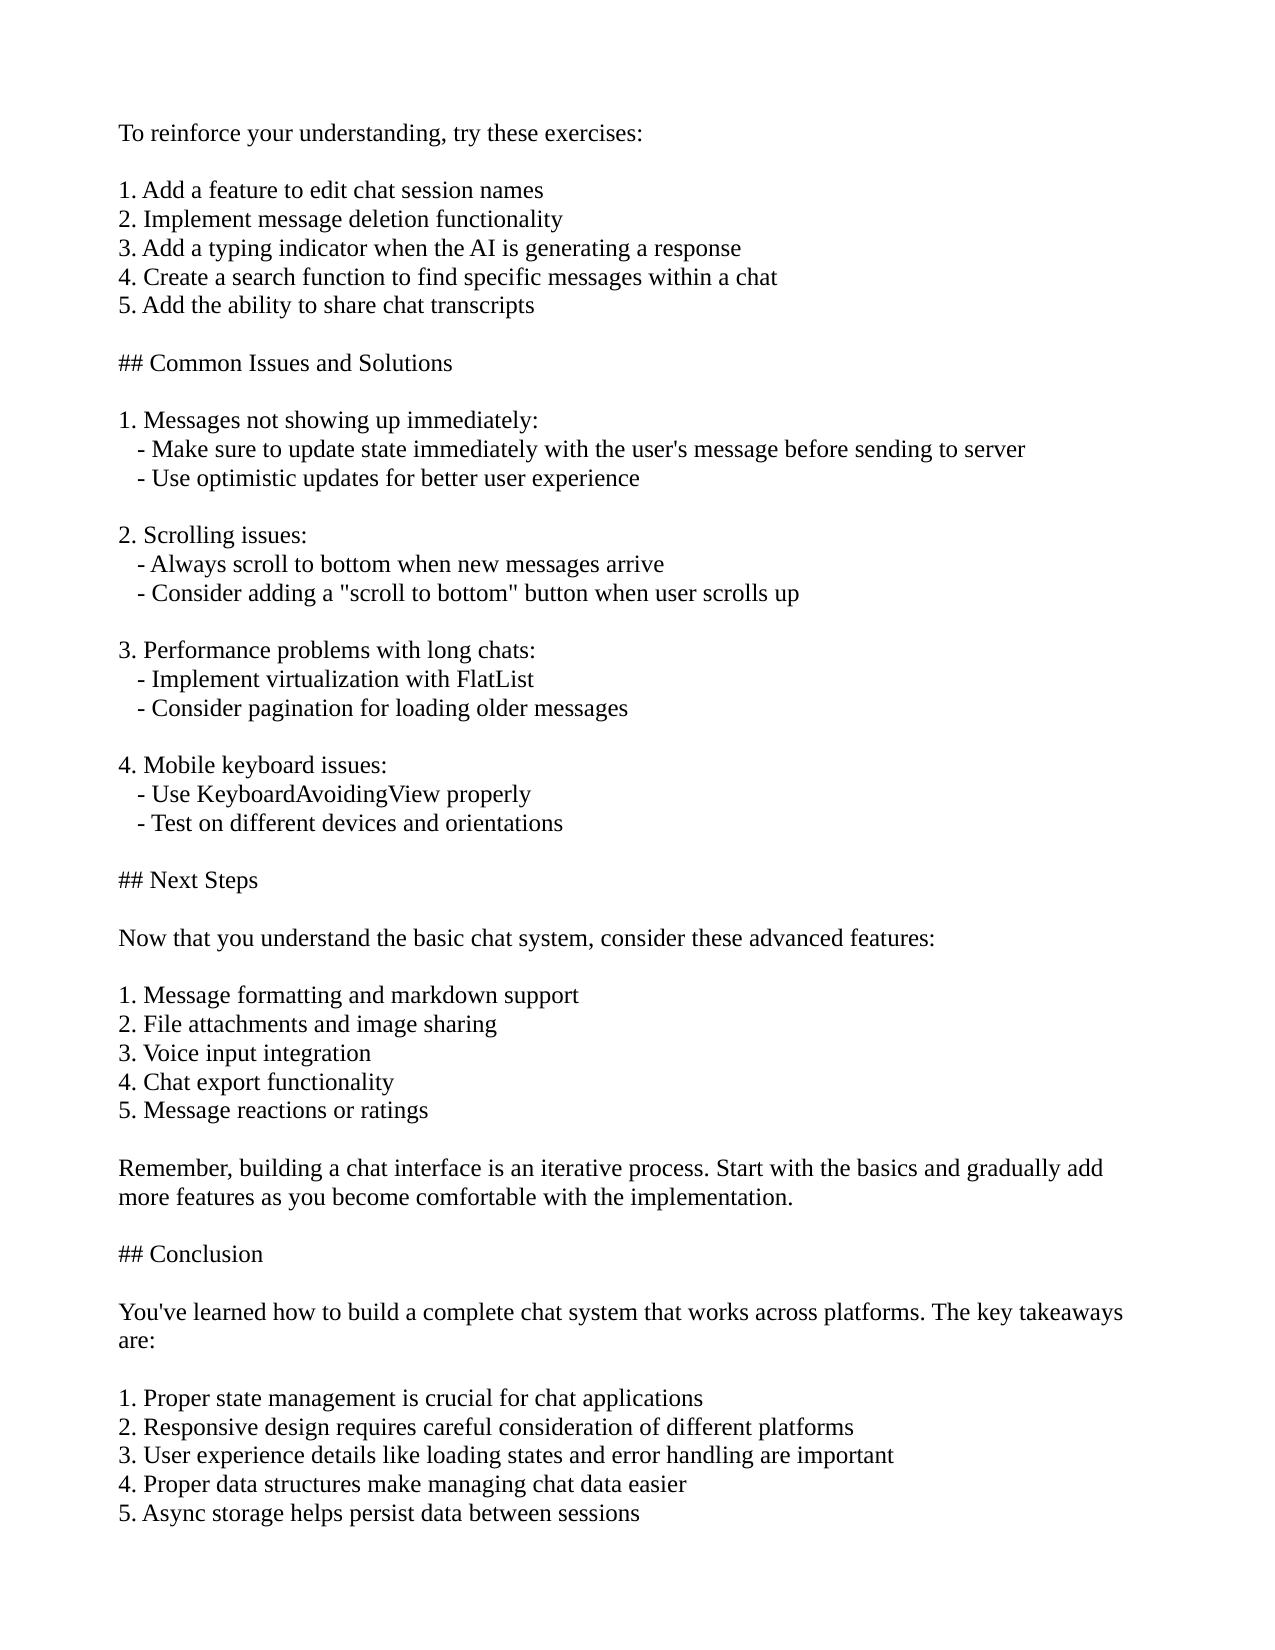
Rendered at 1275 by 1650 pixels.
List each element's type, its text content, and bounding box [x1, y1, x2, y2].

text ## Next Steps [118, 866, 1157, 894]
text - Use KeyboardAvoidingView properly [118, 779, 1157, 808]
text 2. Scrolling issues: [118, 521, 1157, 549]
text ## Conclusion [118, 1239, 1157, 1268]
text 2. Implement message deletion functionality [118, 204, 1157, 233]
text You've learned how to build a complete chat system that works across platforms. The key takeaways are: [118, 1297, 1157, 1354]
text - Test on different devices and orientations [118, 808, 1157, 837]
text 3. User experience details like loading states and error handling are important [118, 1441, 1157, 1469]
text - Always scroll to bottom when new messages arrive [118, 549, 1157, 578]
text 1. Proper state management is crucial for chat applications [118, 1383, 1157, 1412]
text 4. Chat export functionality [118, 1067, 1157, 1096]
text - Make sure to update state immediately with the user's message before sending to server [118, 434, 1157, 463]
text 1. Messages not showing up immediately: [118, 406, 1157, 434]
text 1. Message formatting and markdown support [118, 981, 1157, 1009]
text 3. Add a typing indicator when the AI is generating a response [118, 233, 1157, 262]
text 5. Message reactions or ratings [118, 1096, 1157, 1124]
text 1. Add a feature to edit chat session names [118, 176, 1157, 204]
text - Consider adding a "scroll to bottom" button when user scrolls up [118, 578, 1157, 607]
text 5. Add the ability to share chat transcripts [118, 291, 1157, 319]
text - Consider pagination for loading older messages [118, 693, 1157, 722]
text Now that you understand the basic chat system, consider these advanced features: [118, 923, 1157, 952]
text 2. File attachments and image sharing [118, 1009, 1157, 1038]
text 2. Responsive design requires careful consideration of different platforms [118, 1412, 1157, 1441]
text 4. Create a search function to find specific messages within a chat [118, 262, 1157, 291]
text To reinforce your understanding, try these exercises: [118, 118, 1157, 147]
text - Use optimistic updates for better user experience [118, 463, 1157, 492]
text 4. Proper data structures make managing chat data easier [118, 1469, 1157, 1498]
text 3. Performance problems with long chats: [118, 636, 1157, 664]
text ## Common Issues and Solutions [118, 348, 1157, 377]
text 3. Voice input integration [118, 1038, 1157, 1067]
text 4. Mobile keyboard issues: [118, 751, 1157, 779]
text - Implement virtualization with FlatList [118, 664, 1157, 693]
text 5. Async storage helps persist data between sessions [118, 1498, 1157, 1527]
text Remember, building a chat interface is an iterative process. Start with the basics and gradually add more features as you become comfortable with the implementation. [118, 1153, 1157, 1211]
